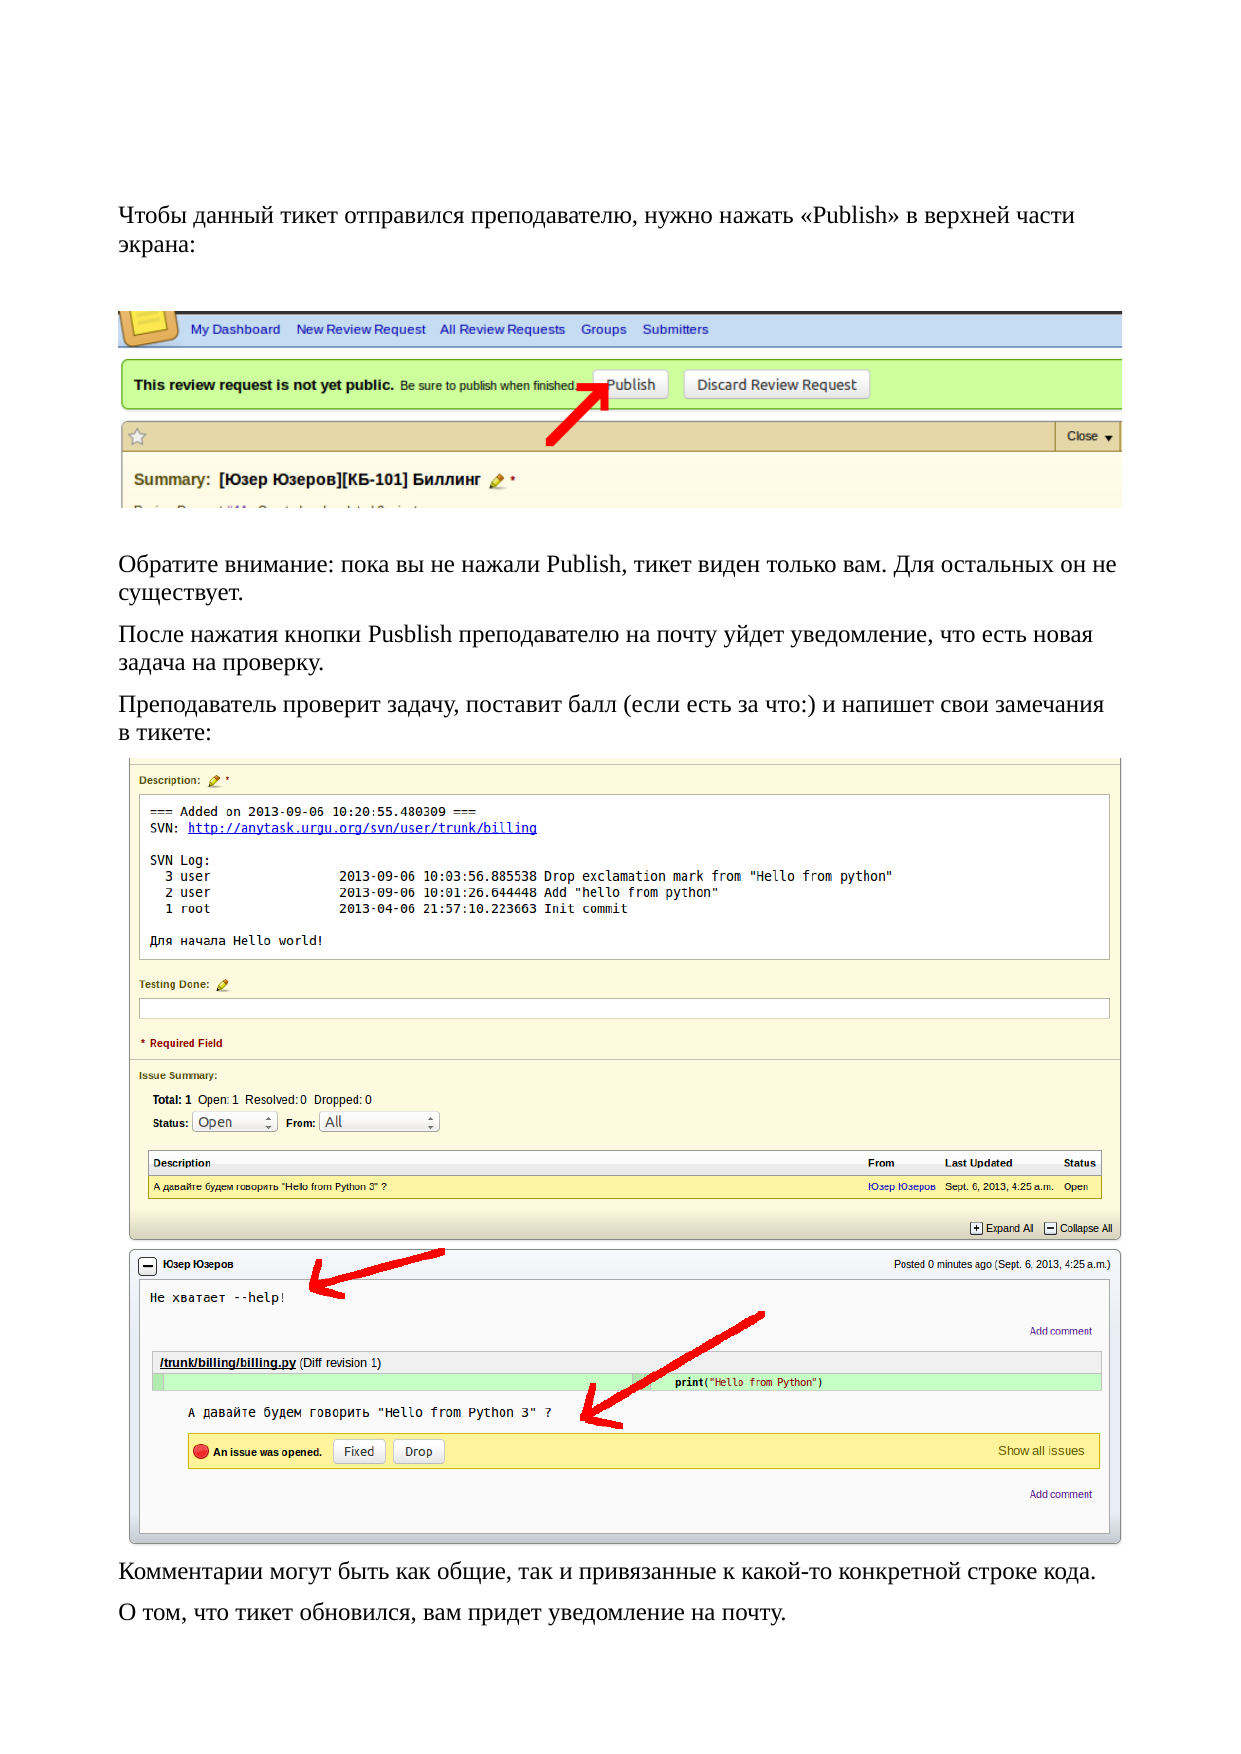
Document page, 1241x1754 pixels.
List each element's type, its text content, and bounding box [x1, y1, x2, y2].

text После нажатия кнопки Pusblish преподавателю на почту уйдет уведомление, что есть новая задача на проверку. [118, 619, 1122, 676]
text Чтобы данный тикет отправился преподавателю, нужно нажать «Publish» в верхней части экрана: [118, 201, 1122, 258]
text Преподаватель проверит задачу, поставит балл (если есть за что:) и напишет свои замечания в тикете: [118, 689, 1122, 746]
picture [118, 311, 1123, 508]
text О том, что тикет обновился, вам придет уведомление на почту. [118, 1597, 1122, 1626]
text Комментарии могут быть как общие, так и привязанные к какой-то конкретной строке кода. [118, 1557, 1122, 1585]
picture [118, 758, 1123, 1557]
text Обратите внимание: пока вы не нажали Publish, тикет виден только вам. Для остальных он не существует. [118, 549, 1122, 606]
